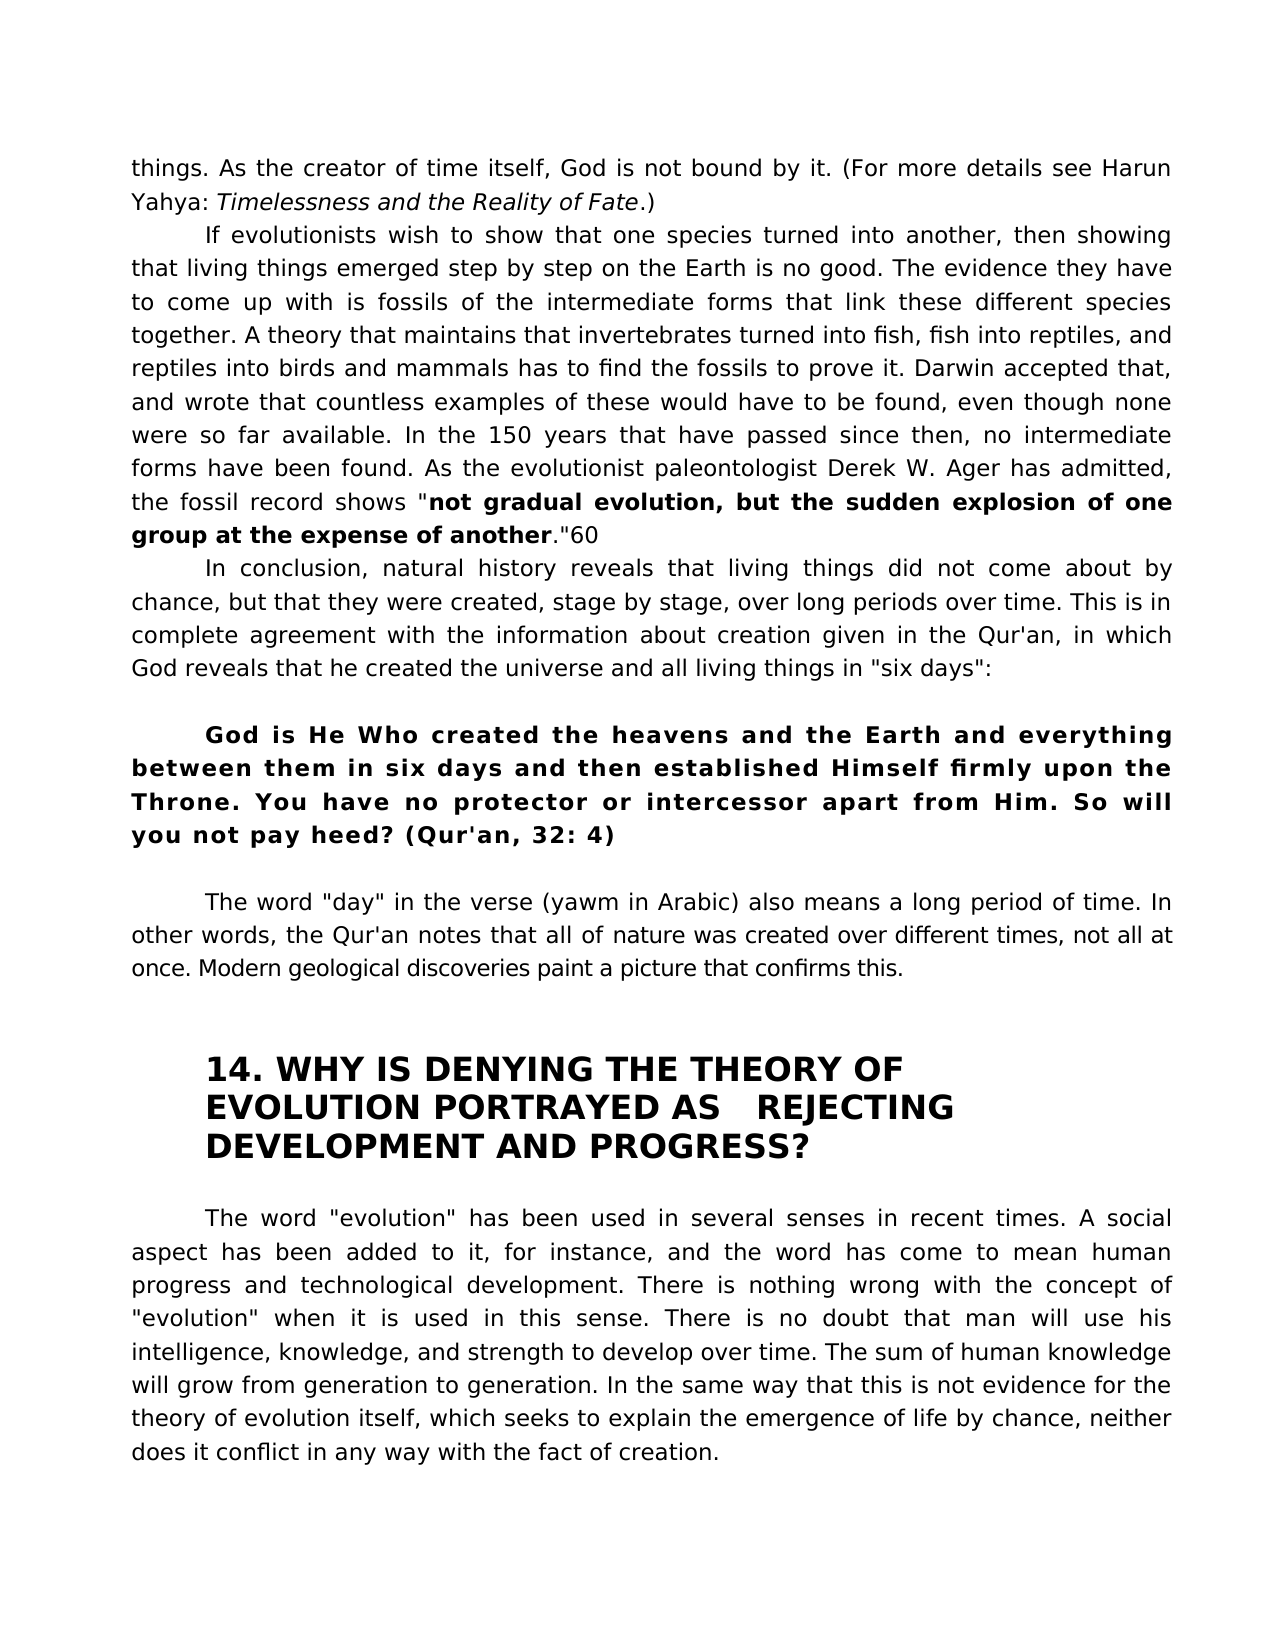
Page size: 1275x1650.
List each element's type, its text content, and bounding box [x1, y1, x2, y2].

text DEVELOPMENT AND PROGRESS? [131, 1128, 1174, 1167]
text 14. WHY IS DENYING THE THEORY OF [131, 1050, 1174, 1089]
text The word "evolution" has been used in several senses in recent times. A social aspect has been added to it, for instance, and the word has come to mean human progress and technological development. There is nothing wrong with the concept of "evolution" when it is used in this sense. There is no doubt that man will use his intelligence, knowledge, and strength to develop over time. The sum of human knowledge will grow from generation to generation. In the same way that this is not evidence for the theory of evolution itself, which seeks to explain the emergence of life by chance, neither does it conflict in any way with the fact of creation. [131, 1200, 1174, 1467]
text EVOLUTION PORTRAYED AS REJECTING [131, 1089, 1174, 1128]
text The word "day" in the verse (yawm in Arabic) also means a long period of time. In other words, the Qur'an notes that all of nature was created over different times, not all at once. Modern geological discoveries paint a picture that confirms this. [131, 883, 1174, 983]
text In conclusion, natural history reveals that living things did not come about by chance, but that they were created, stage by stage, over long periods over time. This is in complete agreement with the information about creation given in the Qur'an, in which God reveals that he created the universe and all living things in "six days": [131, 550, 1174, 683]
text God is He Who created the heavens and the Earth and everything between them in six days and then established Himself firmly upon the Throne. You have no protector or intercessor apart from Him. So will you not pay heed? (Qur'an, 32: 4) [131, 717, 1174, 850]
text If evolutionists wish to show that one species turned into another, then showing that living things emerged step by step on the Earth is no good. The evidence they have to come up with is fossils of the intermediate forms that link these different species together. A theory that maintains that invertebrates turned into fish, fish into reptiles, and reptiles into birds and mammals has to find the fossils to prove it. Darwin accepted that, and wrote that countless examples of these would have to be found, even though none were so far available. In the 150 years that have passed since then, no intermediate forms have been found. As the evolutionist paleontologist Derek W. Ager has admitted, the fossil record shows "not gradual evolution, but the sudden explosion of one group at the expense of another."60 [131, 217, 1174, 550]
text things. As the creator of time itself, God is not bound by it. (For more details see Harun Yahya: Timelessness and the Reality of Fate.) [131, 150, 1174, 217]
